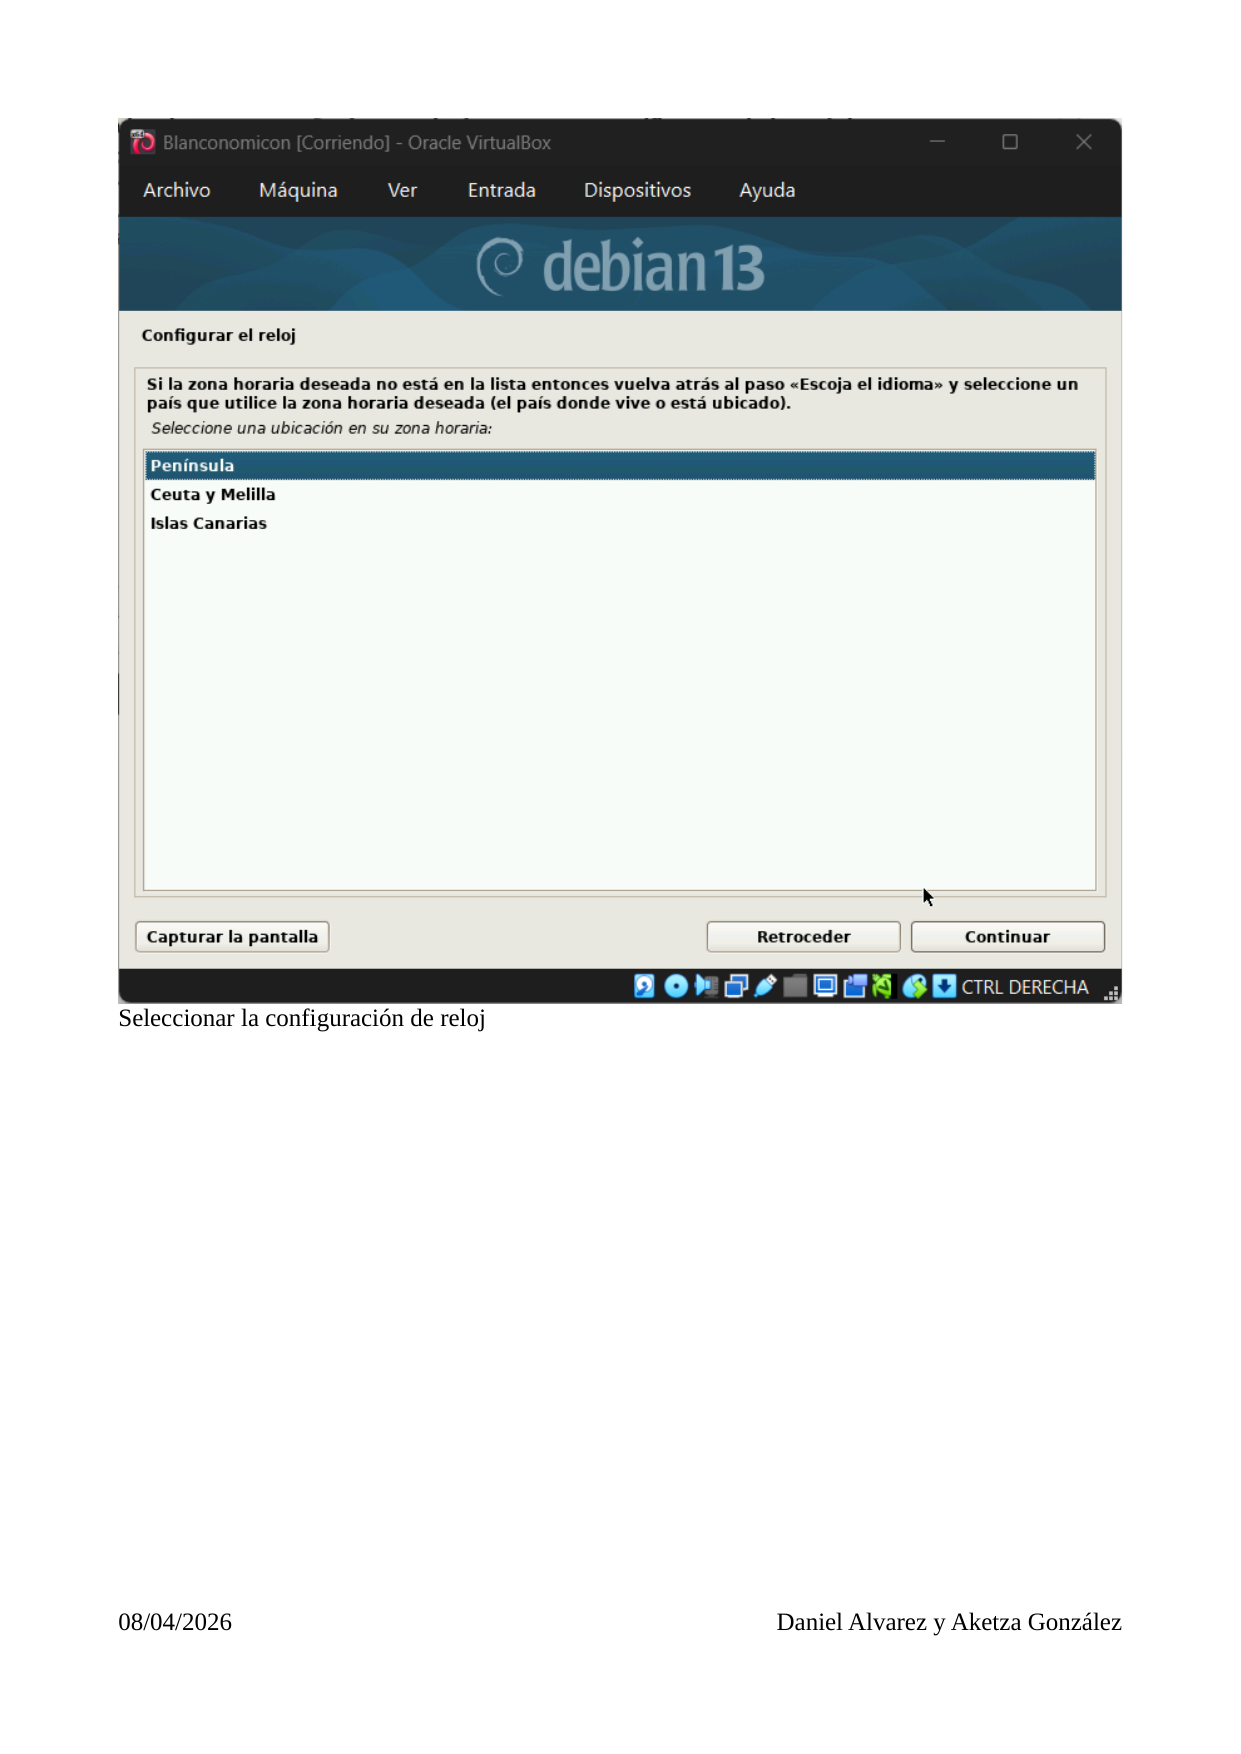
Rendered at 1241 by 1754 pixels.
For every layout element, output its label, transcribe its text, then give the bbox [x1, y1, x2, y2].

text Seleccionar la configuración de reloj [118, 1004, 1122, 1032]
picture [118, 118, 1123, 1004]
